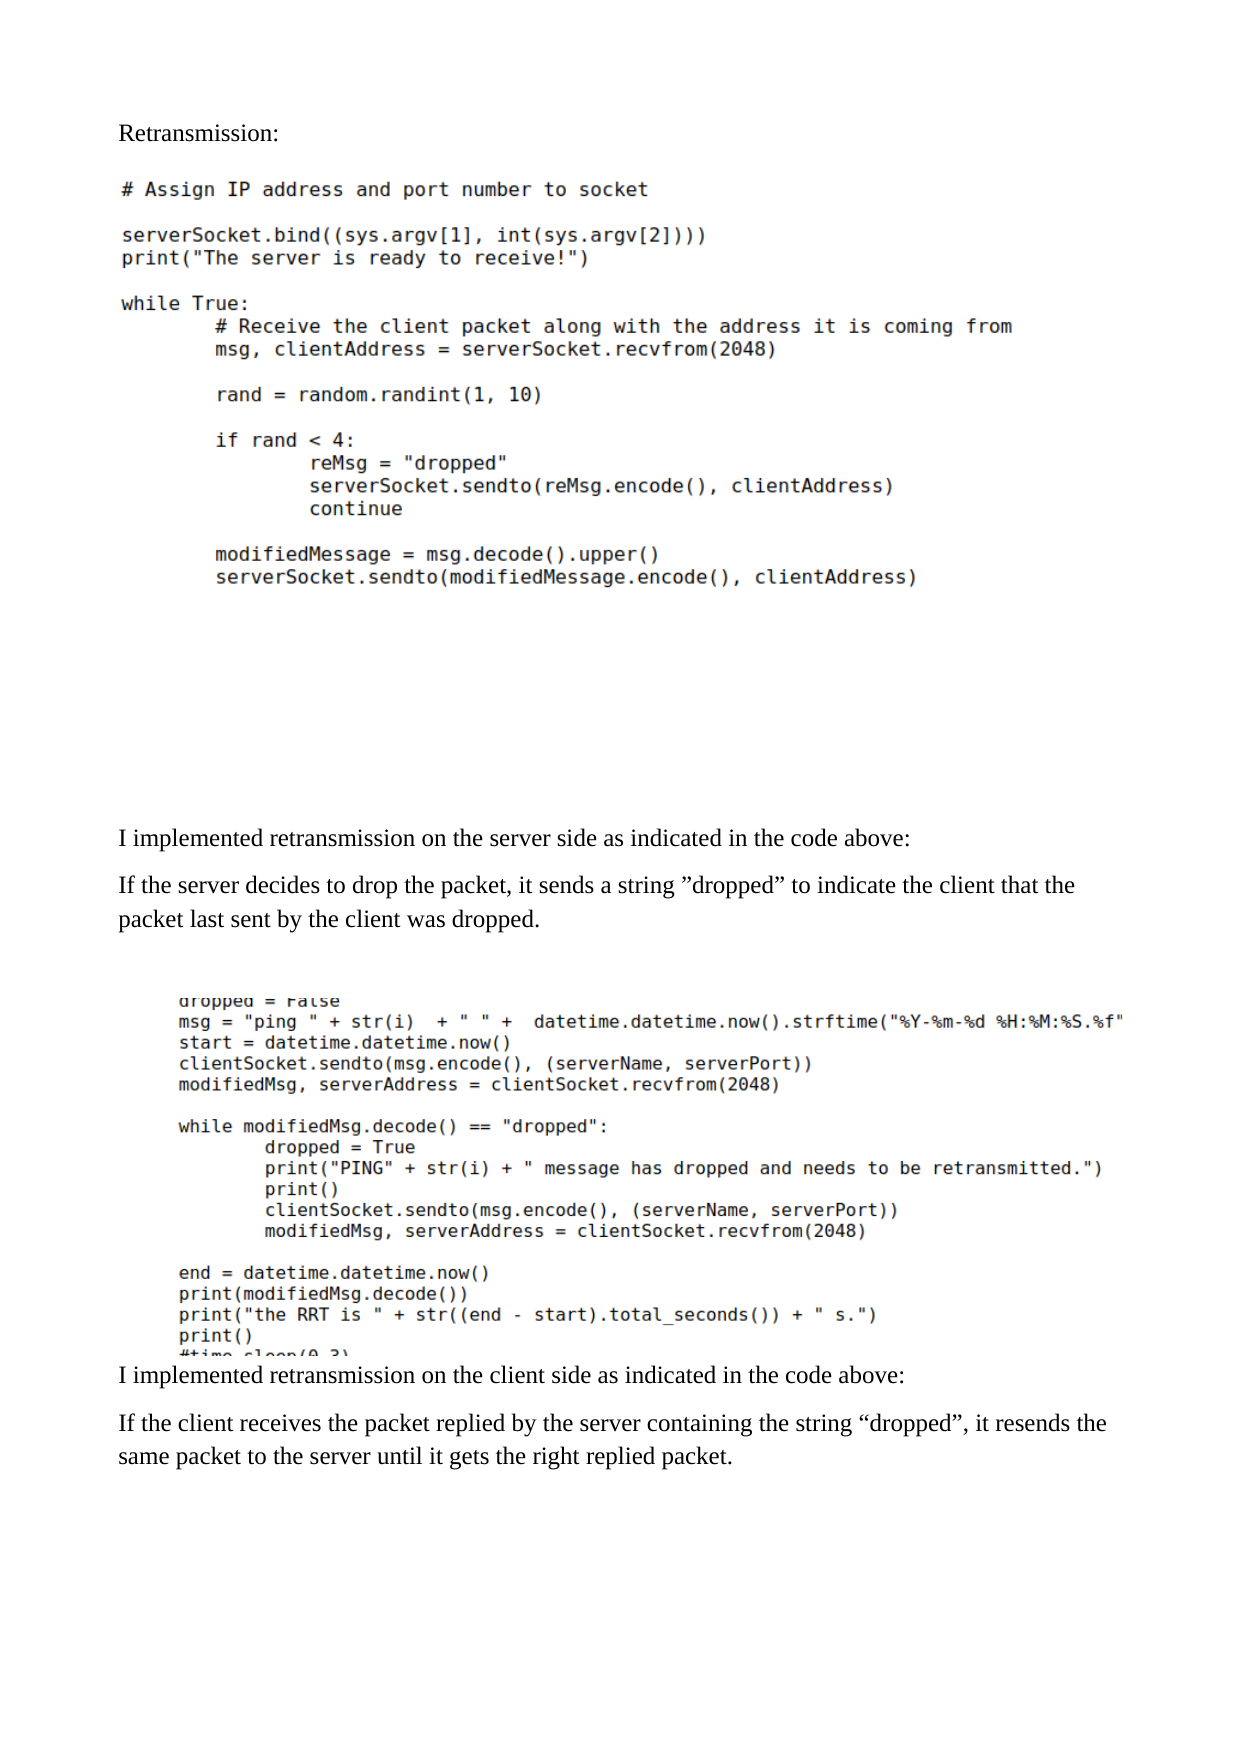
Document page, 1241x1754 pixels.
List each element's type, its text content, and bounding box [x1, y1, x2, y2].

picture [118, 998, 1123, 1356]
text I implemented retransmission on the server side as indicated in the code above: [118, 823, 1122, 852]
text If the client receives the packet replied by the server containing the string “dropped”, it resends the same packet to the server until it gets the right replied packet. [118, 1408, 1122, 1469]
text I implemented retransmission on the client side as indicated in the code above: [118, 1356, 1122, 1389]
picture [118, 165, 1123, 772]
text If the server decides to drop the packet, it sends a string ”dropped” to indicate the client that the packet last sent by the client was dropped. [118, 871, 1122, 932]
text Retransmission: [118, 118, 1122, 147]
